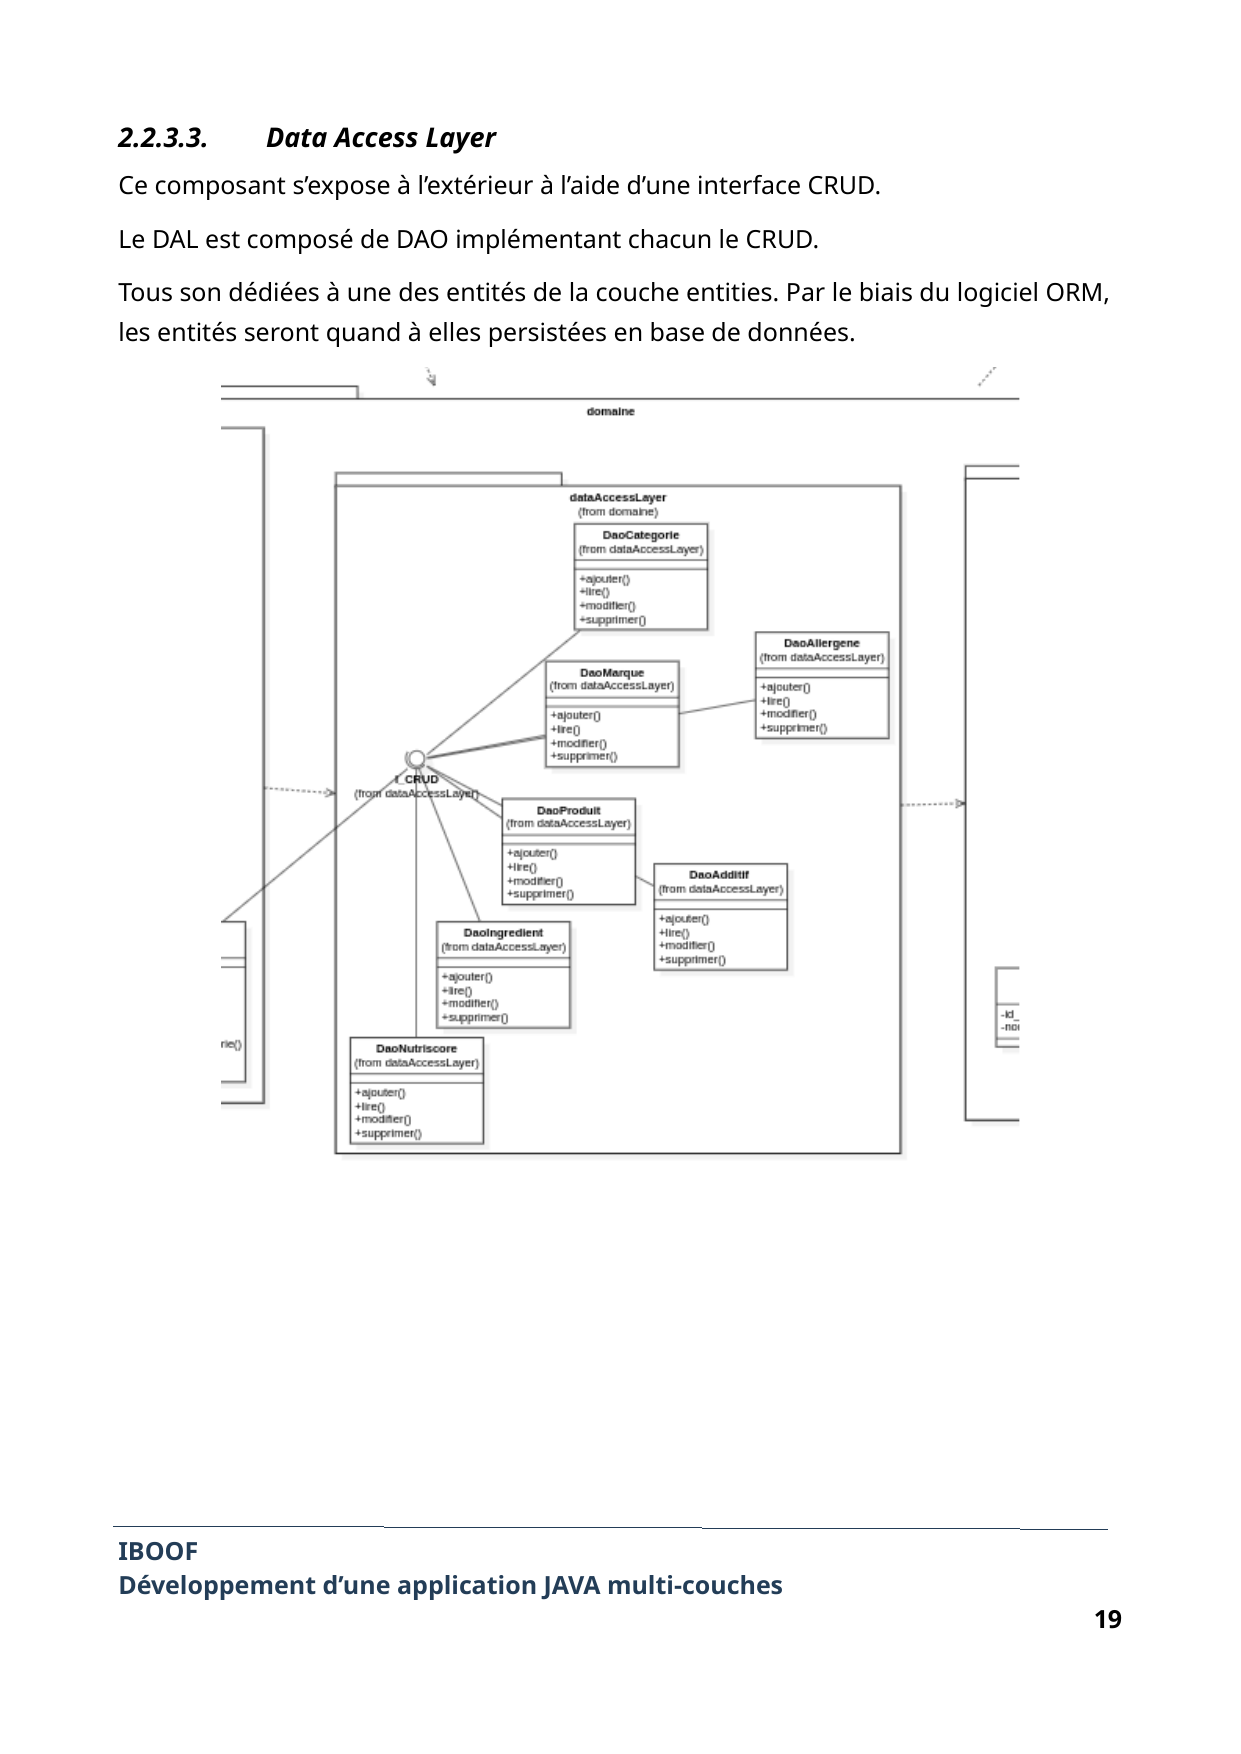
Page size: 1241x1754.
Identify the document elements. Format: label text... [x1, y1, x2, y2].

text Tous son dédiées à une des entités de la couche entities. Par le biais du logiciel ORM, les entités seront quand à elles persistées en base de données. [118, 275, 1122, 348]
text Le DAL est composé de DAO implémentant chacun le CRUD. [118, 221, 1122, 255]
picture [221, 367, 1020, 1178]
subtitle Data Access Layer [118, 118, 1122, 155]
text Ce composant s’expose à l’extérieur à l’aide d’une interface CRUD. [118, 167, 1122, 202]
